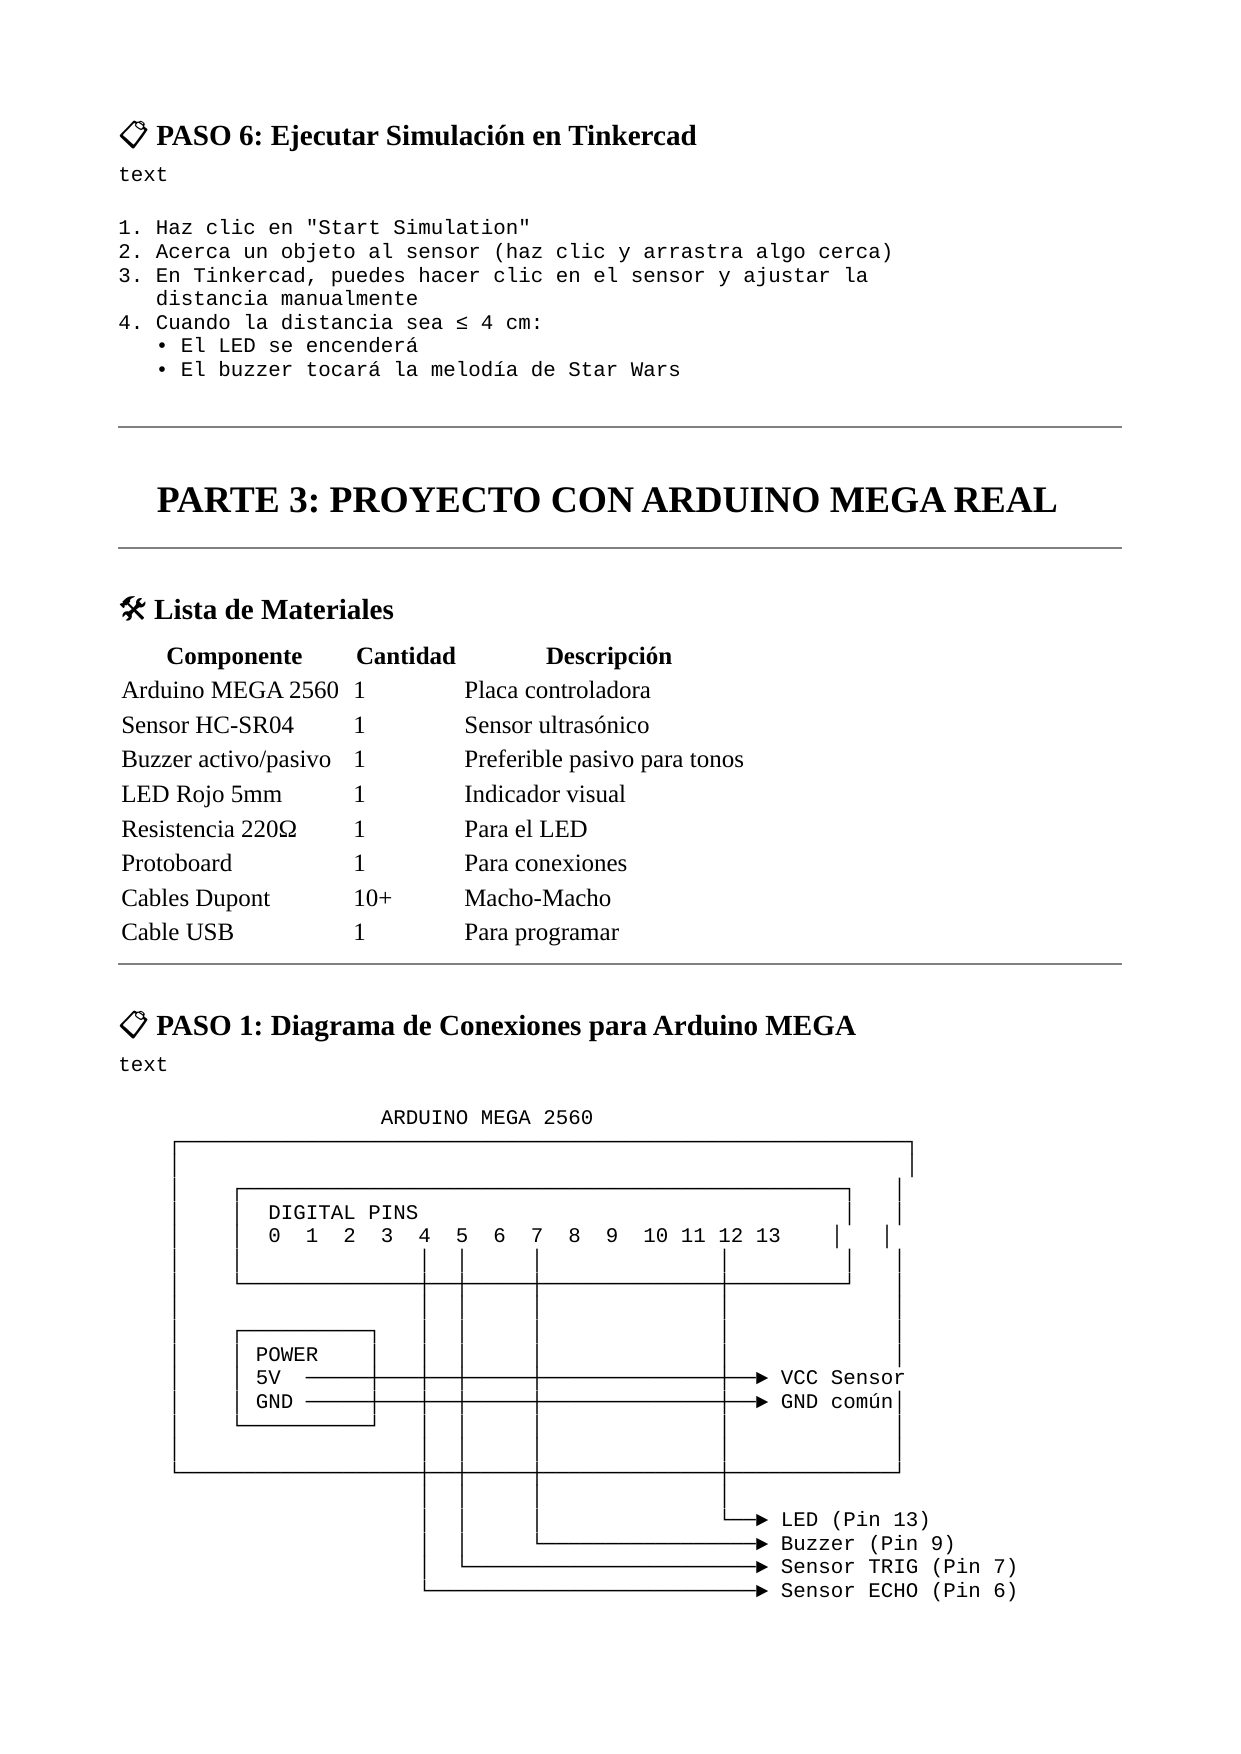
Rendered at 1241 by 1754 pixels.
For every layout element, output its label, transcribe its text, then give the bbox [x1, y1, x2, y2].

text text [118, 1054, 1122, 1078]
text text [118, 164, 1122, 188]
text │ │ │ └──► LED (Pin 13) [118, 1509, 1122, 1533]
text │ │ [118, 1154, 1122, 1178]
text │ │ GND ─────┼───┼──┼─────┼──────────────┼──► GND común│ [537, 1391, 724, 1401]
table_header Componente [118, 638, 350, 672]
table_cell Protoboard [118, 845, 350, 880]
table_cell Preferible pasivo para tonos [461, 742, 757, 776]
text • El buzzer tocará la melodía de Star Wars [118, 359, 1122, 383]
subtitle 🛠️ Lista de Materiales [118, 592, 1122, 625]
text │ │ DIGITAL PINS │ │ [118, 1202, 174, 1225]
subtitle 📋 PASO 6: Ejecutar Simulación en Tinkercad [118, 118, 1122, 152]
text │ │ GND ─────┼───┼──┼─────┼──────────────┼──► GND común│ [175, 1391, 236, 1414]
table_cell 1 [350, 776, 461, 811]
text │ │ POWER │ │ │ │ │ │ [237, 1344, 374, 1367]
text 4. Cuando la distancia sea ≤ 4 cm: [118, 312, 1122, 336]
table_cell Placa controladora [461, 673, 757, 707]
text │ │ DIGITAL PINS │ │ [237, 1202, 849, 1225]
text │ └──────────────┼──┼─────┼──────────────┼─────────┘ │ [725, 1273, 849, 1283]
table_cell 1 [350, 811, 461, 845]
text │ │ POWER │ │ │ │ │ │ [537, 1344, 724, 1367]
text │ └──────────────┼──┼─────┼──────────────┼─────────┘ │ [118, 1273, 174, 1296]
table_cell 1 [350, 845, 461, 880]
text └───────────────────┼──┼─────┼──────────────┼─────────────┘ [537, 1473, 724, 1486]
text │ │ POWER │ │ │ │ │ │ [425, 1344, 461, 1367]
text └───────────────────┼──┼─────┼──────────────┼─────────────┘ [118, 1462, 424, 1486]
text └───────────────────┼──┼─────┼──────────────┼─────────────┘ [725, 1462, 1122, 1486]
table_cell Para el LED [461, 811, 757, 845]
text │ │ GND ─────┼───┼──┼─────┼──────────────┼──► GND común│ [237, 1391, 374, 1414]
text │ └──────────┘ │ │ │ │ │ [118, 1414, 1122, 1438]
table_cell 10+ [350, 880, 461, 914]
text │ │ GND ─────┼───┼──┼─────┼──────────────┼──► GND común│ [900, 1391, 1122, 1414]
table_cell Cables Dupont [118, 880, 350, 914]
table_cell Indicador visual [461, 776, 757, 811]
table_cell LED Rojo 5mm [118, 776, 350, 811]
text ARDUINO MEGA 2560 [118, 1107, 1122, 1131]
text │ │ DIGITAL PINS │ │ [900, 1202, 1122, 1225]
text 2. Acerca un objeto al sensor (haz clic y arrastra algo cerca) [118, 241, 1122, 264]
text │ │ DIGITAL PINS │ │ [850, 1202, 899, 1225]
text │ └──────────────┼──┼─────┼──────────────┼─────────┘ │ [237, 1273, 424, 1283]
subtitle 📋 PASO 1: Diagrama de Conexiones para Arduino MEGA [118, 1008, 1122, 1042]
text │ │ 5V ─────┼───┼──┼─────┼──────────────┼──► VCC Sensor [118, 1367, 1122, 1391]
text │ └──────────────┼──┼─────┼──────────────┼─────────┘ │ [175, 1273, 424, 1296]
text 3. En Tinkercad, puedes hacer clic en el sensor y ajustar la [118, 264, 1122, 288]
text │ └──────────────┼──┼─────┼──────────────┼─────────┘ │ [900, 1273, 1122, 1296]
text │ │ └─────────────────► Buzzer (Pin 9) [462, 1533, 1122, 1556]
text distancia manualmente [118, 288, 1122, 312]
text │ │ POWER │ │ │ │ │ │ [725, 1344, 899, 1367]
text │ ┌────────────────────────────────────────────────┐ │ [118, 1178, 1122, 1202]
text │ │ POWER │ │ │ │ │ │ [462, 1344, 536, 1367]
table_cell Para conexiones [461, 845, 757, 880]
text 1. Haz clic en "Start Simulation" [118, 217, 1122, 241]
text └───────────────────┼──┼─────┼──────────────┼─────────────┘ [725, 1462, 899, 1472]
table_cell Buzzer activo/pasivo [118, 742, 350, 776]
text │ │ │ │ │ │ │ │ [118, 1249, 1122, 1273]
text │ │ GND ─────┼───┼──┼─────┼──────────────┼──► GND común│ [118, 1391, 174, 1414]
text │ │ POWER │ │ │ │ │ │ [118, 1344, 174, 1367]
text │ └───────────────────────► Sensor TRIG (Pin 7) [118, 1556, 1122, 1580]
text │ │ │ │ │ │ [118, 1296, 1122, 1320]
text ┌──────────────────────────────────────────────────────────┐ [118, 1131, 1122, 1154]
table_cell Cable USB [118, 915, 350, 949]
text └───────────────────┼──┼─────┼──────────────┼─────────────┘ [537, 1462, 724, 1472]
table_cell Macho-Macho [461, 880, 757, 914]
table_cell Para programar [461, 915, 757, 949]
table_cell 1 [350, 673, 461, 707]
text │ │ GND ─────┼───┼──┼─────┼──────────────┼──► GND común│ [725, 1391, 899, 1414]
table_cell Arduino MEGA 2560 [118, 673, 350, 707]
table_cell Resistencia 220Ω [118, 811, 350, 845]
text │ │ GND ─────┼───┼──┼─────┼──────────────┼──► GND común│ [537, 1402, 724, 1414]
text └──────────────────────────► Sensor ECHO (Pin 6) [118, 1580, 1122, 1604]
text │ │ │ │ [118, 1486, 1122, 1509]
table_cell 1 [350, 742, 461, 776]
text │ │ DIGITAL PINS │ │ [175, 1202, 236, 1225]
text • El LED se encenderá [118, 336, 1122, 359]
text │ └──────────────┼──┼─────┼──────────────┼─────────┘ │ [537, 1273, 724, 1283]
text │ │ │ │ │ │ [118, 1438, 1122, 1462]
table_cell 1 [350, 707, 461, 742]
table_cell 1 [350, 915, 461, 949]
text └───────────────────┼──┼─────┼──────────────┼─────────────┘ [175, 1462, 424, 1472]
text │ ┌──────────┐ │ │ │ │ │ [118, 1320, 1122, 1344]
text │ └──────────────┼──┼─────┼──────────────┼─────────┘ │ [725, 1273, 899, 1296]
text │ │ POWER │ │ │ │ │ │ [375, 1344, 424, 1367]
text │ │ POWER │ │ │ │ │ │ [175, 1344, 236, 1367]
text │ │ └─────────────────► Buzzer (Pin 9) [118, 1533, 424, 1556]
text │ │ └─────────────────► Buzzer (Pin 9) [425, 1533, 461, 1556]
text │ └──────────────┼──┼─────┼──────────────┼─────────┘ │ [537, 1284, 724, 1296]
table_cell Sensor ultrasónico [461, 707, 757, 742]
subtitle 🔧 PARTE 3: PROYECTO CON ARDUINO MEGA REAL [118, 477, 1122, 521]
text │ │ POWER │ │ │ │ │ │ [900, 1344, 1122, 1367]
table_header Cantidad [350, 638, 461, 672]
table_cell Sensor HC-SR04 [118, 707, 350, 742]
table_header Descripción [461, 638, 757, 672]
text │ │ 0 1 2 3 4 5 6 7 8 9 10 11 12 13 │ │ [118, 1225, 1122, 1249]
